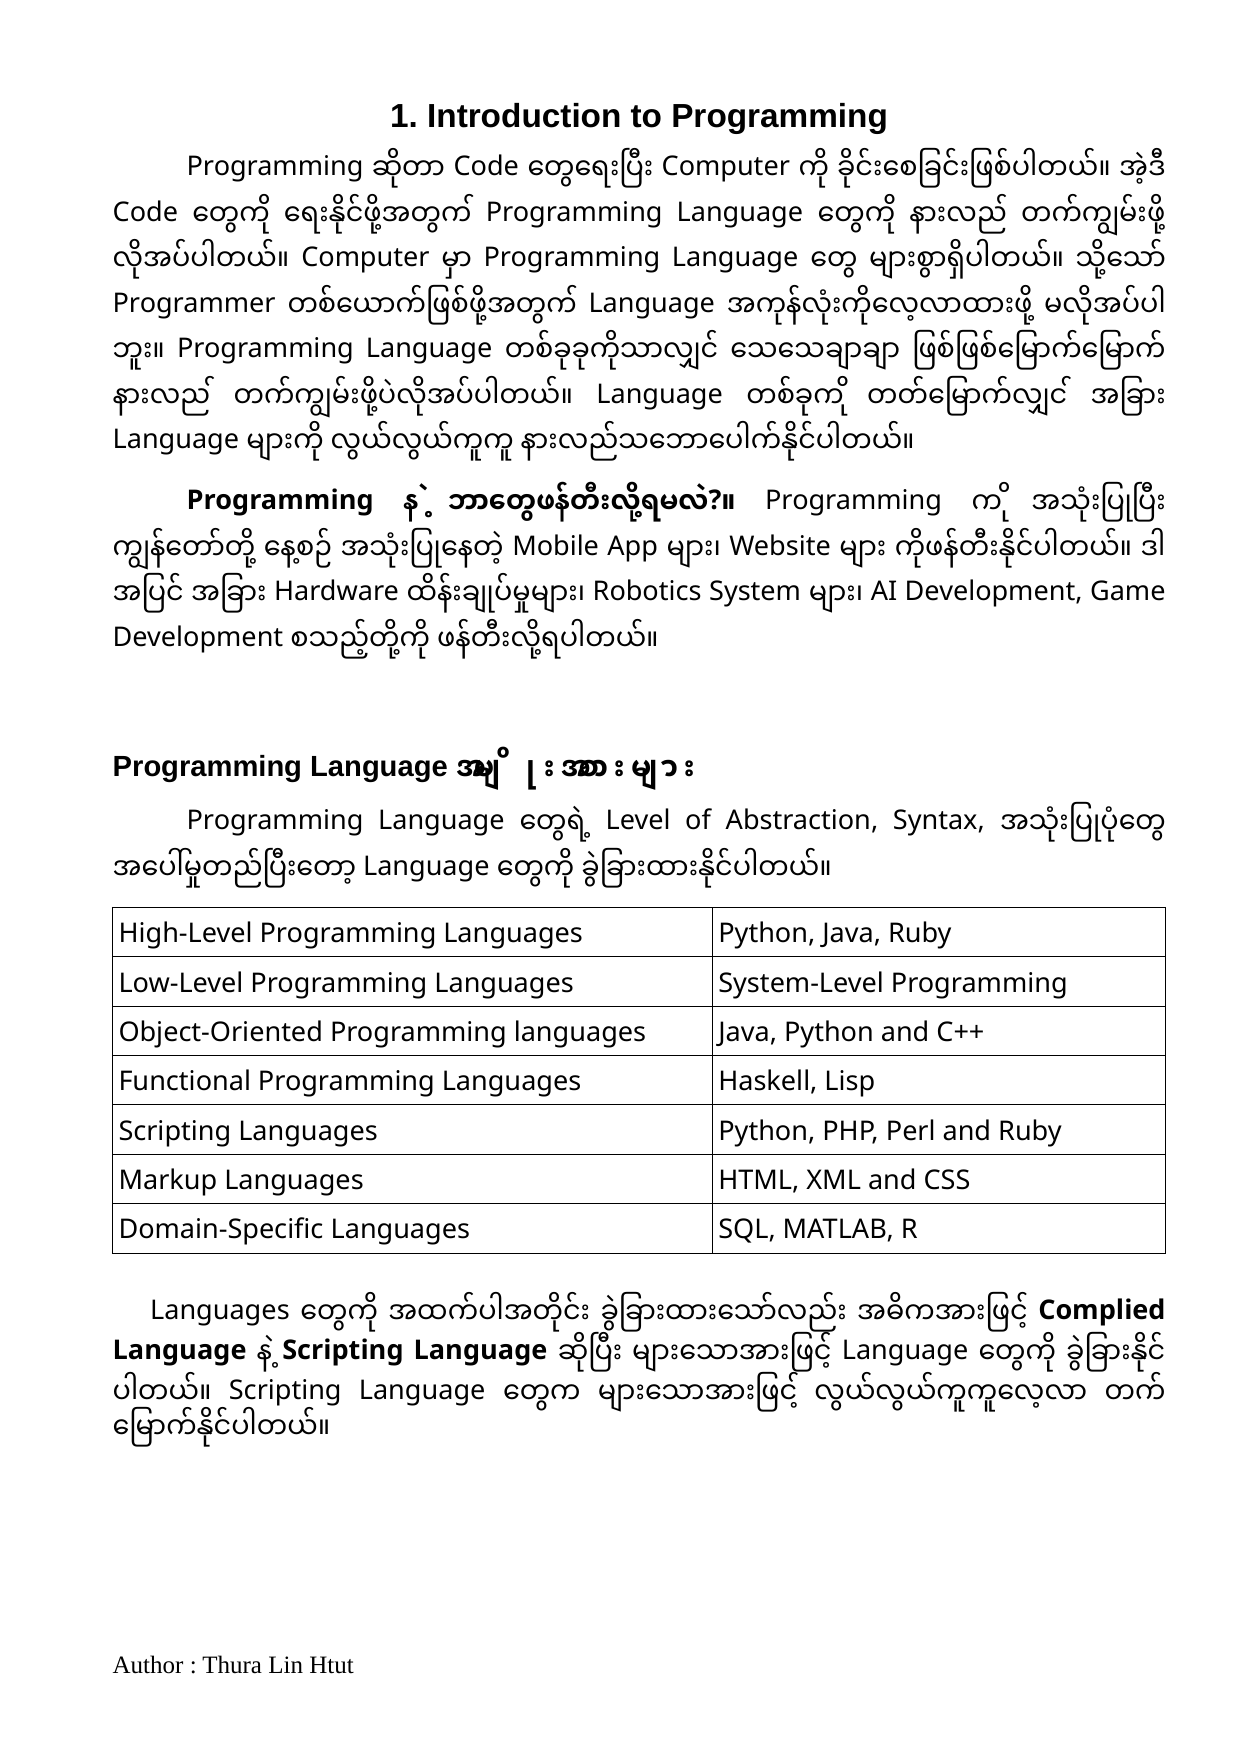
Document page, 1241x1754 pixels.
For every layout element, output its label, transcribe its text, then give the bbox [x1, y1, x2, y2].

table_cell Domain-Specific Languages [113, 1204, 712, 1252]
table_cell System-Level Programming [713, 957, 1165, 1006]
table_header High-Level Programming Languages [113, 908, 712, 956]
table_cell Low-Level Programming Languages [113, 957, 712, 1006]
table_cell SQL, MATLAB, R [713, 1204, 1165, 1252]
table_cell HTML, XML and CSS [713, 1155, 1165, 1203]
table_header Python, Java, Ruby [713, 908, 1165, 956]
subtitle Programming Language အမျိုးအစားများ [112, 749, 1166, 788]
table_cell Markup Languages [113, 1155, 712, 1203]
subtitle 1. Introduction to Programming [112, 96, 1166, 134]
text Programming ဆိုတာ Code တွေရေးပြီး Computer ကို ခိုင်းစေခြင်းဖြစ်ပါတယ်။ အဲ့ဒီ Code တွေကို ရေးနိုင်ဖို့အတွက် Programming Language တွေကို နားလည် တက်ကျွမ်းဖို့လိုအပ်ပါတယ်။ Computer မှာ Programming Language တွေ များစွာရှိပါတယ်။ သို့သော် Programmer တစ်ယောက်ဖြစ်ဖို့အတွက် Language အကုန်လုံးကိုလေ့လာထားဖို့ မလိုအပ်ပါဘူး။ Programming Language တစ်ခုခုကိုသာလျှင် သေသေချာချာ ဖြစ်ဖြစ်မြောက်မြောက်နားလည် တက်ကျွမ်းဖို့ပဲလိုအပ်ပါတယ်။ Language တစ်ခုကို တတ်မြောက်လျှင် အခြား Language များကို လွယ်လွယ်ကူကူ နားလည်သဘောပေါက်နိုင်ပါတယ်။ [112, 147, 1166, 460]
text Programming Language တွေရဲ့ Level of Abstraction, Syntax, အသုံးပြုပုံတွေအပေါ်မှုတည်ပြီးတော့ Language တွေကို ခွဲခြားထားနိုင်ပါတယ်။ [112, 801, 1166, 886]
table_cell Java, Python and C++ [713, 1007, 1165, 1055]
table_cell Haskell, Lisp [713, 1056, 1165, 1104]
table_cell Python, PHP, Perl and Ruby [713, 1105, 1165, 1154]
text Programming နဲ့ ဘာတွေဖန်တီးလို့ရမလဲ?။ Programming ကို အသုံးပြုပြီး ကျွန်တော်တို့ နေ့စဉ် အသုံးပြုနေတဲ့ Mobile App များ၊ Website များ ကိုဖန်တီးနိုင်ပါတယ်။ ဒါအပြင် အခြား Hardware ထိန်းချုပ်မှုများ၊ Robotics System များ၊ AI Development, Game Development စသည့်တို့ကို ဖန်တီးလို့ရပါတယ်။ [112, 480, 1166, 657]
table_cell Scripting Languages [113, 1105, 712, 1154]
text Languages တွေကို အထက်ပါအတိုင်း ခွဲခြားထားသော်လည်း အဓိကအားဖြင့် Complied Language နဲ့ Scripting Language ဆိုပြီး များသောအားဖြင့် Language တွေကို ခွဲခြားနိုင်ပါတယ်။ Scripting Language တွေက များသောအားဖြင့် လွယ်လွယ်ကူကူလေ့လာ တက်မြောက်နိုင်ပါတယ်။ [112, 1290, 1166, 1446]
table_cell Object-Oriented Programming languages [113, 1007, 712, 1055]
table_cell Functional Programming Languages [113, 1056, 712, 1104]
